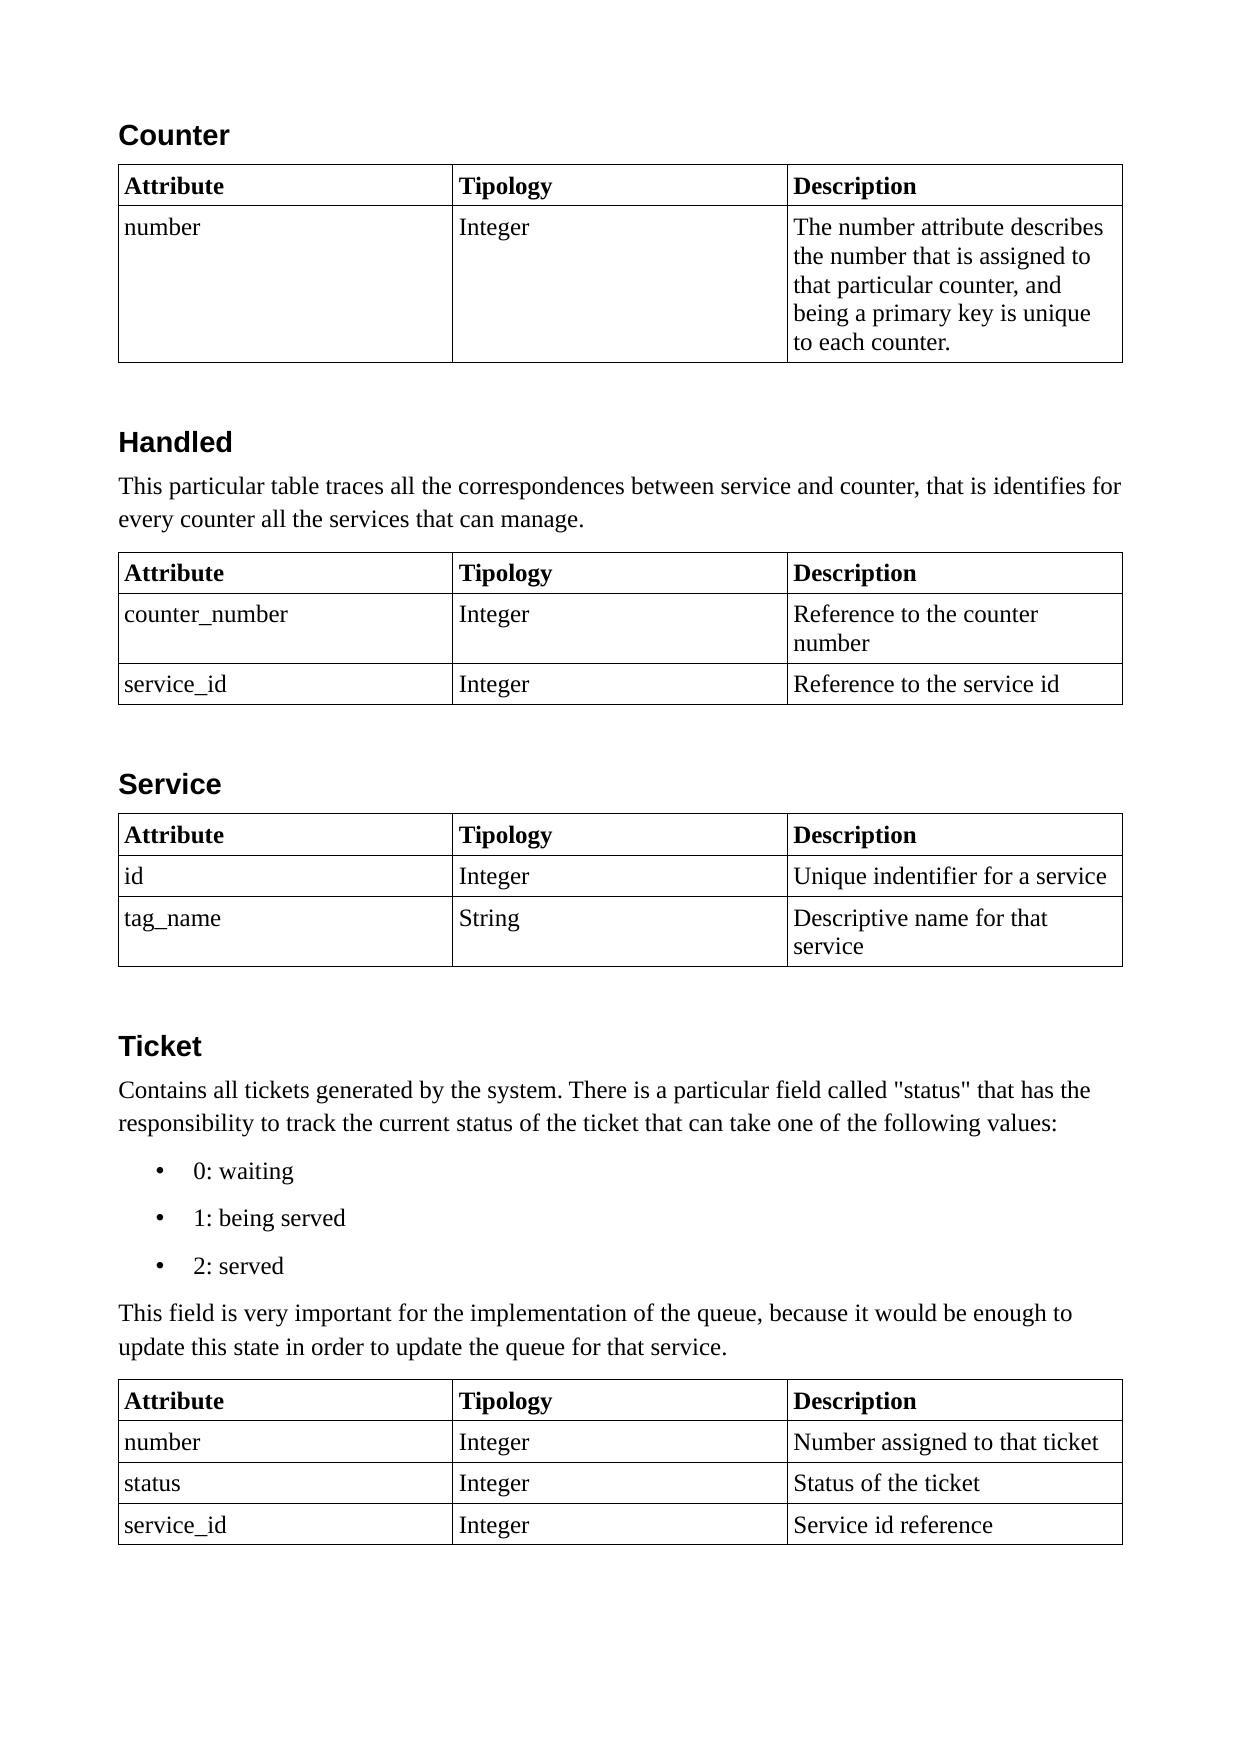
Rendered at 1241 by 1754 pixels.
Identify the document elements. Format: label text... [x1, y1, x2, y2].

table_cell id [119, 856, 452, 896]
table_cell Integer [453, 206, 787, 362]
table_cell Integer [453, 1463, 787, 1503]
table_header Attribute [119, 165, 452, 205]
table_cell service_id [119, 664, 452, 704]
table_header Tipology [453, 1380, 787, 1420]
text Contains all tickets generated by the system. There is a particular field called "status" that has the responsibility to track the current status of the ticket that can take one of the following values: [118, 1075, 1122, 1137]
table_cell Number assigned to that ticket [788, 1421, 1122, 1462]
table_cell Integer [453, 856, 787, 896]
table_cell counter_number [119, 594, 452, 663]
table_cell Service id reference [788, 1504, 1122, 1544]
table_cell Reference to the counter number [788, 594, 1122, 663]
table_cell tag_name [119, 897, 452, 966]
subtitle Counter [118, 118, 1122, 152]
table_cell Integer [453, 664, 787, 704]
table_header Attribute [119, 1380, 452, 1420]
table_cell number [119, 1421, 452, 1462]
table_header Description [788, 165, 1122, 205]
table_cell Integer [453, 1504, 787, 1544]
table_header Tipology [453, 553, 787, 593]
list 2: served [156, 1251, 1122, 1280]
table_header Attribute [119, 814, 452, 854]
table_cell number [119, 206, 452, 362]
table_cell Unique indentifier for a service [788, 856, 1122, 896]
table_cell Integer [453, 594, 787, 663]
table_header Description [788, 1380, 1122, 1420]
text This field is very important for the implementation of the queue, because it would be enough to update this state in order to update the queue for that service. [118, 1298, 1122, 1360]
table_header Description [788, 553, 1122, 593]
subtitle Ticket [118, 1029, 1122, 1063]
table_cell Integer [453, 1421, 787, 1462]
table_cell String [453, 897, 787, 966]
text This particular table traces all the correspondences between service and counter, that is identifies for every counter all the services that can manage. [118, 471, 1122, 533]
table_cell Descriptive name for that service [788, 897, 1122, 966]
table_cell service_id [119, 1504, 452, 1544]
table_cell The number attribute describes the number that is assigned to that particular counter, and being a primary key is unique to each counter. [788, 206, 1122, 362]
table_header Tipology [453, 814, 787, 854]
subtitle Handled [118, 425, 1122, 458]
table_header Tipology [453, 165, 787, 205]
table_cell status [119, 1463, 452, 1503]
subtitle Service [118, 767, 1122, 801]
table_header Attribute [119, 553, 452, 593]
table_cell Reference to the service id [788, 664, 1122, 704]
list 1: being served [156, 1203, 1122, 1232]
table_header Description [788, 814, 1122, 854]
table_cell Status of the ticket [788, 1463, 1122, 1503]
list 0: waiting [156, 1156, 1122, 1184]
